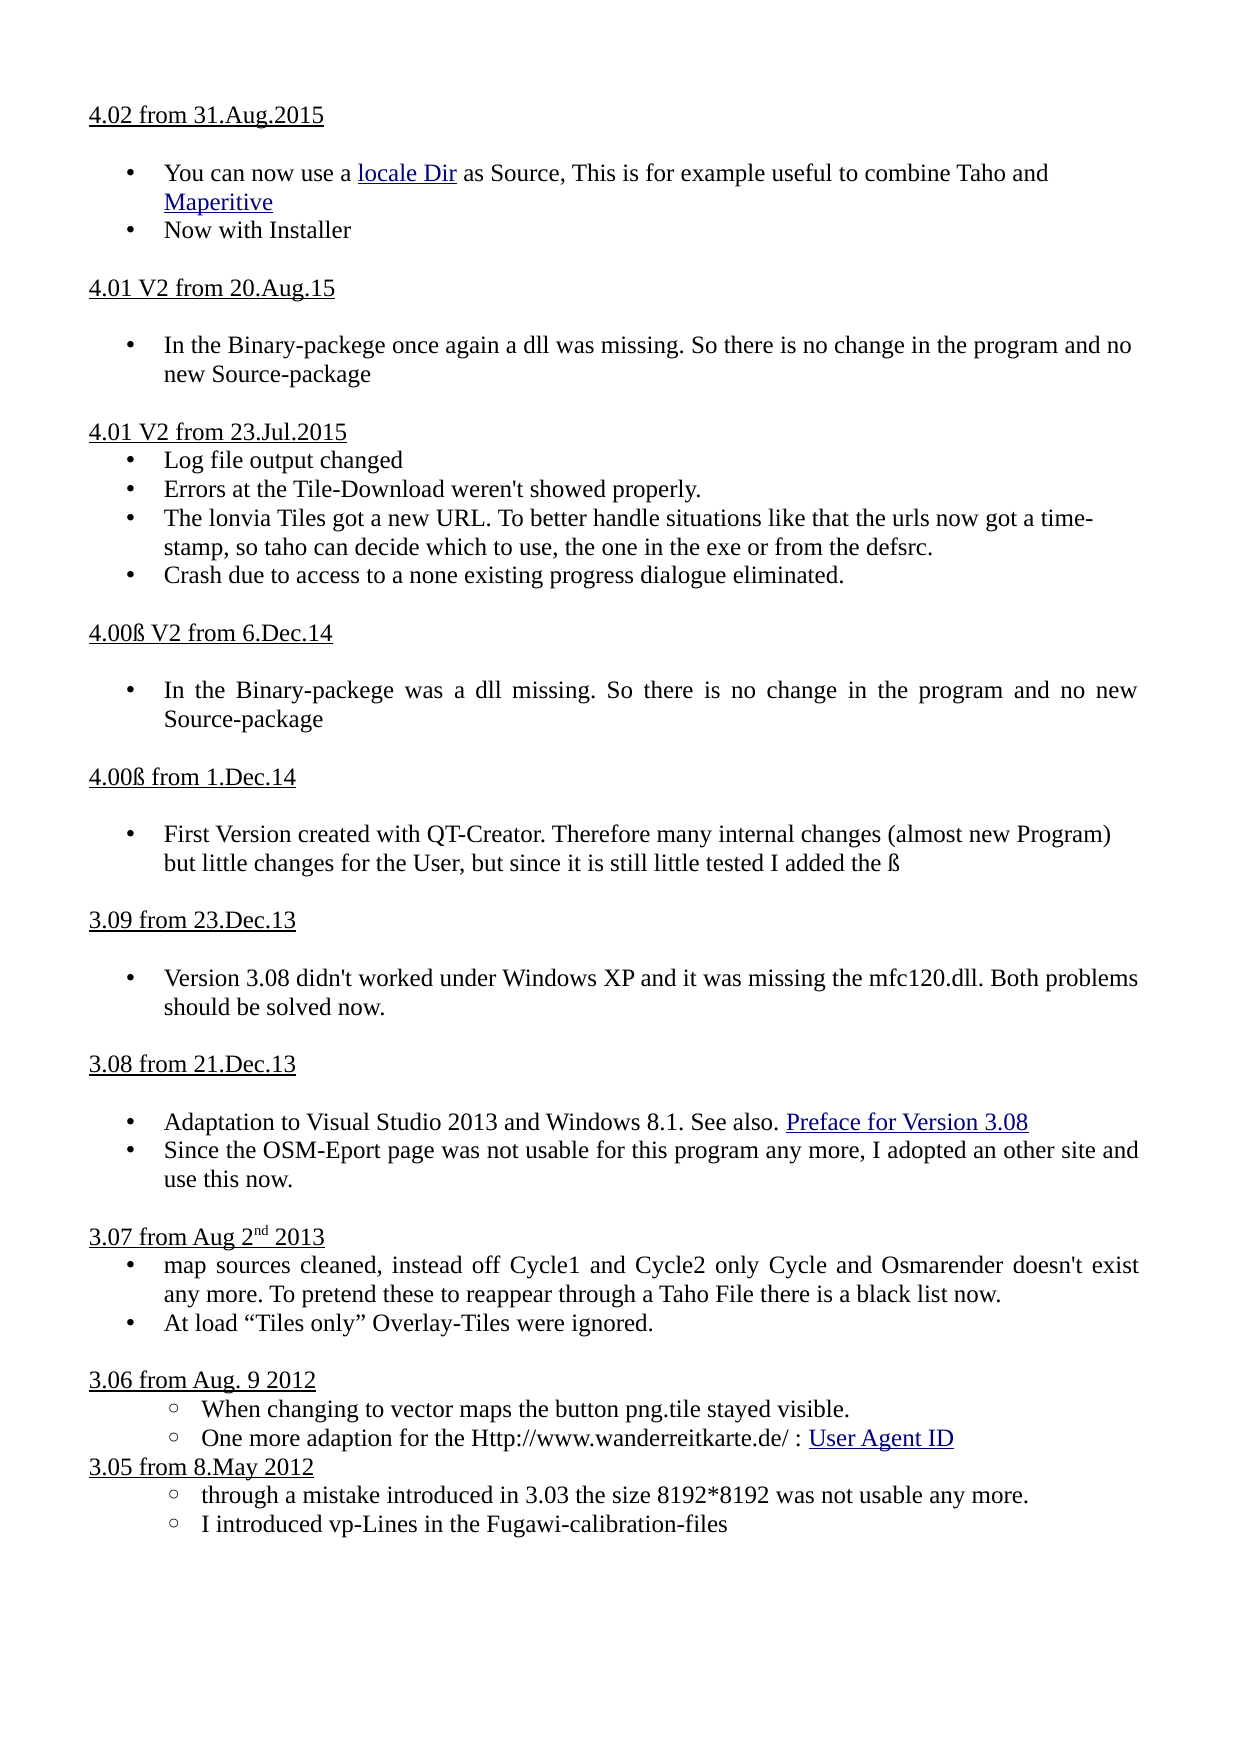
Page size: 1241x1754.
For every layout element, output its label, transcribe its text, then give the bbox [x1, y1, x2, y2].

text 4.02 from 31.Aug.2015 [88, 100, 1140, 158]
list The lonvia Tiles got a new URL. To better handle situations like that the urls now got a time-stamp, so taho can decide which to use, the one in the exe or from the defsrc. [126, 503, 1140, 560]
list In the Binary-packege was a dll missing. So there is no change in the program and no new Source-package [126, 675, 1140, 762]
list Now with Installer [126, 215, 1140, 244]
list Since the OSM-Eport page was not usable for this program any more, I adopted an other site and use this now. [126, 1135, 1140, 1193]
text 3.07 from Aug 2nd 2013 [88, 1222, 1140, 1250]
text 4.00ß from 1.Dec.14 [88, 762, 1140, 790]
list First Version created with QT-Creator. Therefore many internal changes (almost new Program) but little changes for the User, but since it is still little tested I added the ß [126, 819, 1140, 877]
text 4.01 V2 from 23.Jul.2015 [88, 388, 1140, 445]
list Crash due to access to a none existing progress dialogue eliminated. [126, 560, 1140, 589]
list Errors at the Tile-Download weren't showed properly. [126, 474, 1140, 503]
list Log file output changed [126, 445, 1140, 474]
text 3.08 from 21.Dec.13 [88, 1049, 1140, 1078]
list One more adaption for the Http://www.wanderreitkarte.de/ : User Agent ID [163, 1423, 1140, 1452]
list You can now use a locale Dir as Source, This is for example useful to combine Taho and Maperitive [126, 158, 1140, 215]
list through a mistake introduced in 3.03 the size 8192*8192 was not usable any more. [163, 1480, 1140, 1509]
list In the Binary-packege once again a dll was missing. So there is no change in the program and no new Source-package [126, 330, 1140, 388]
text 4.01 V2 from 20.Aug.15 [88, 244, 1140, 302]
list I introduced vp-Lines in the Fugawi-calibration-files [163, 1509, 1140, 1538]
list At load “Tiles only” Overlay-Tiles were ignored. [126, 1308, 1140, 1337]
text 4.00ß V2 from 6.Dec.14 [88, 618, 1140, 647]
text 3.09 from 23.Dec.13 [88, 905, 1140, 934]
text 3.06 from Aug. 9 2012 [88, 1365, 1140, 1394]
text 3.05 from 8.May 2012 [88, 1452, 1140, 1480]
list Version 3.08 didn't worked under Windows XP and it was missing the mfc120.dll. Both problems should be solved now. [126, 963, 1140, 1020]
list Adaptation to Visual Studio 2013 and Windows 8.1. See also. Preface for Version 3.08 [126, 1107, 1140, 1135]
list When changing to vector maps the button png.tile stayed visible. [163, 1394, 1140, 1423]
list map sources cleaned, instead off Cycle1 and Cycle2 only Cycle and Osmarender doesn't exist any more. To pretend these to reappear through a Taho File there is a black list now. [126, 1250, 1140, 1308]
